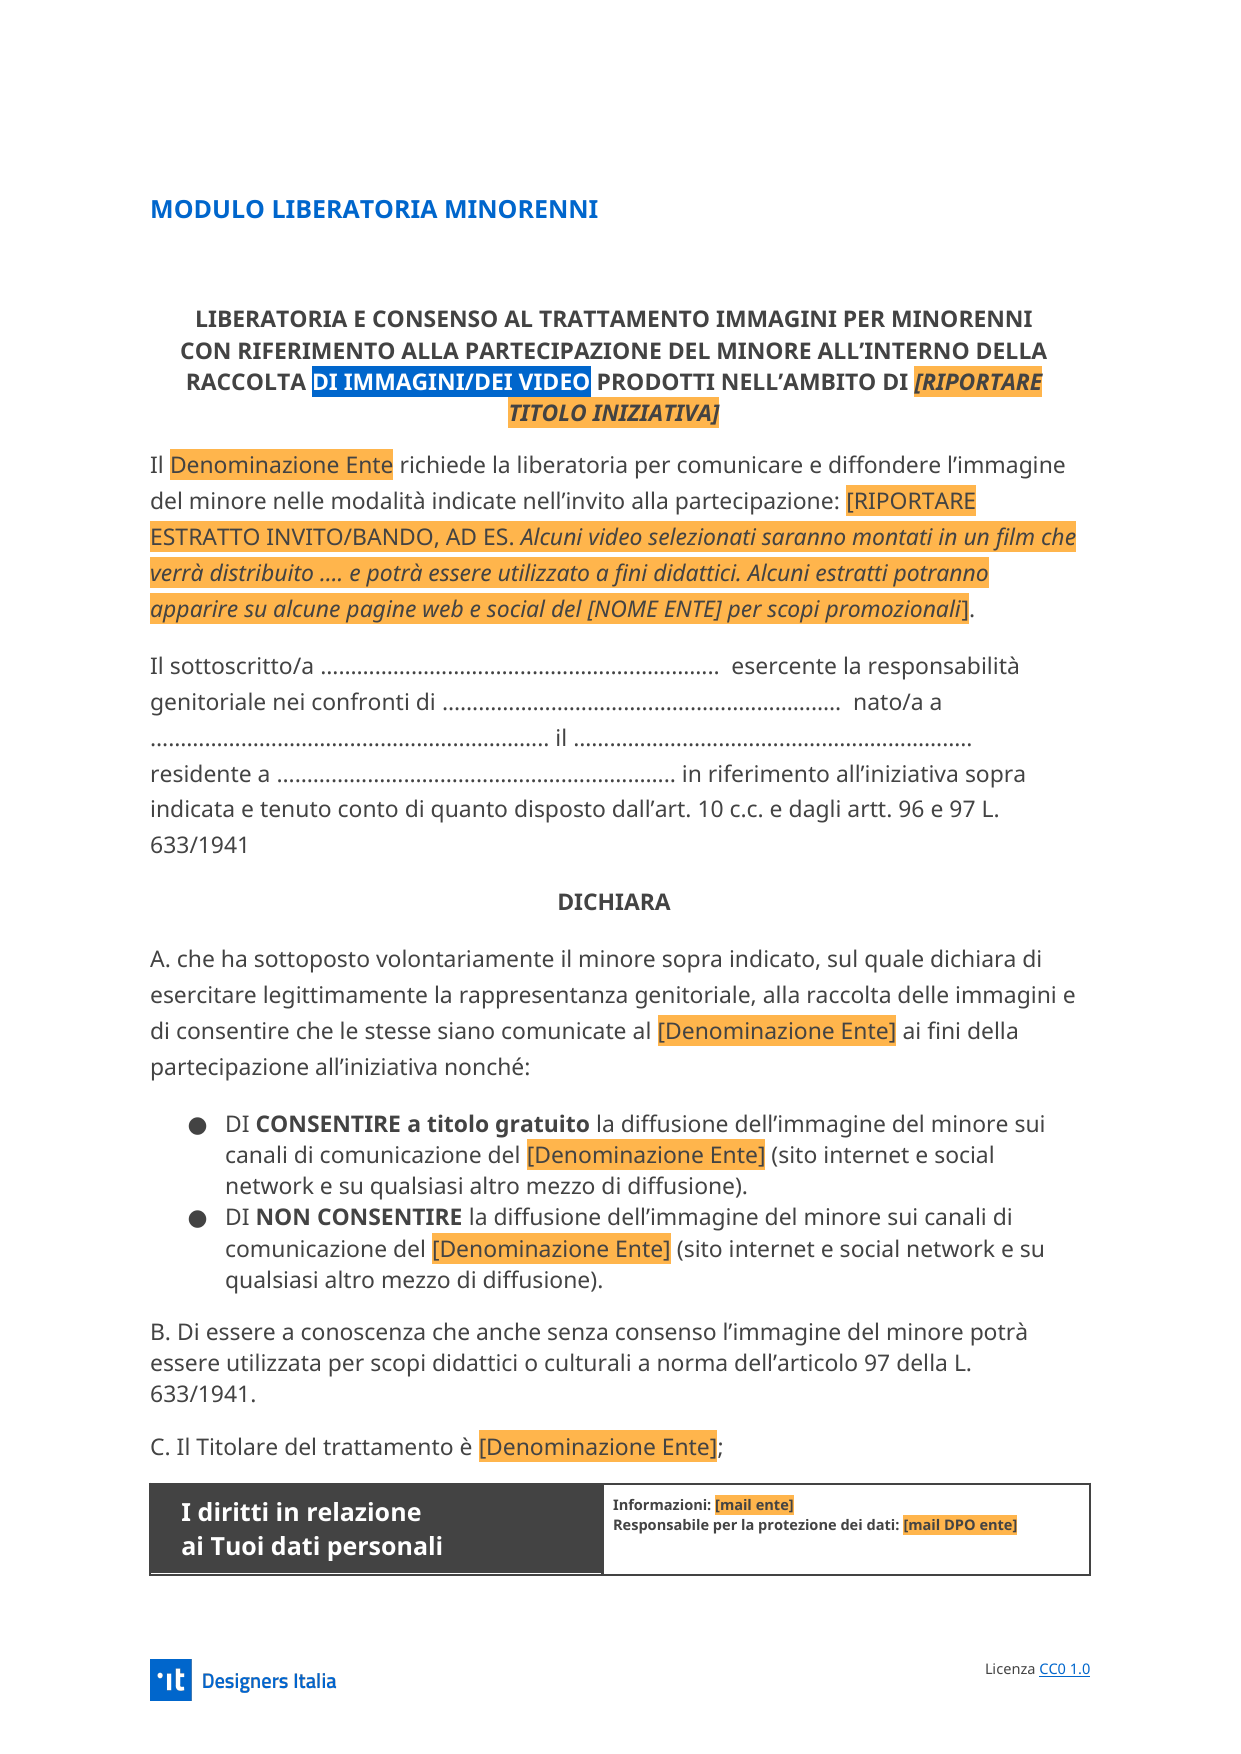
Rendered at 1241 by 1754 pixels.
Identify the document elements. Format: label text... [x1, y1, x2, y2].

text B. Di essere a conoscenza che anche senza consenso l’immagine del minore potrà essere utilizzata per scopi didattici o culturali a norma dell’articolo 97 della L. 633/1941. [150, 1316, 1078, 1409]
list DI NON CONSENTIRE la diffusione dell’immagine del minore sui canali di comunicazione del [Denominazione Ente] (sito internet e social network e su qualsiasi altro mezzo di diffusione). [187, 1201, 1078, 1295]
text A. che ha sottoposto volontariamente il minore sopra indicato, sul quale dichiara di esercitare legittimamente la rappresentanza genitoriale, alla raccolta delle immagini e di consentire che le stesse siano comunicate al [Denominazione Ente] ai fini della partecipazione all’iniziativa nonché: [150, 943, 1078, 1082]
text C. Il Titolare del trattamento è [Denominazione Ente]; [723, 1430, 1078, 1462]
text DICHIARA [150, 886, 1078, 917]
table_header I diritti in relazione ai Tuoi dati personali [151, 1485, 601, 1573]
text LIBERATORIA E CONSENSO AL TRATTAMENTO IMMAGINI PER MINORENNI CON RIFERIMENTO ALLA PARTECIPAZIONE DEL MINORE ALL’INTERNO DELLA RACCOLTA DI IMMAGINI/DEI VIDEO PRODOTTI NELL’AMBITO DI [RIPORTARE TITOLO INIZIATIVA] [150, 303, 1078, 428]
list DI CONSENTIRE a titolo gratuito la diffusione dell’immagine del minore sui canali di comunicazione del [Denominazione Ente] (sito internet e social network e su qualsiasi altro mezzo di diffusione). [187, 1107, 1078, 1201]
picture [150, 1659, 347, 1701]
subtitle MODULO LIBERATORIA MINORENNI [150, 192, 1090, 226]
text Il sottoscritto/a ……………………………..……………..………….. esercente la responsabilità genitoriale nei confronti di ……………………………..……………..………….. nato/a a ……………………………..……………..………….. il ……………………………..……………..………….. residente a ……………………………..……………..………….. in riferimento all’iniziativa sopra indicata e tenuto conto di quanto disposto dall’art. 10 c.c. e dagli artt. 96 e 97 L. 633/1941 [150, 650, 1078, 861]
table_header Informazioni: [mail ente] Responsabile per la protezione dei dati: [mail DPO ente] [604, 1485, 1089, 1573]
text Il Denominazione Ente richiede la liberatoria per comunicare e diffondere l’immagine del minore nelle modalità indicate nell’invito alla partecipazione: [RIPORTARE ESTRATTO INVITO/BANDO, AD ES. Alcuni video selezionati saranno montati in un film che verrà distribuito …. e potrà essere utilizzato a fini didattici. Alcuni estratti potranno apparire su alcune pagine web e social del [NOME ENTE] per scopi promozionali]. [150, 449, 1078, 624]
text C. Il Titolare del trattamento è [Denominazione Ente]; [150, 1430, 718, 1462]
